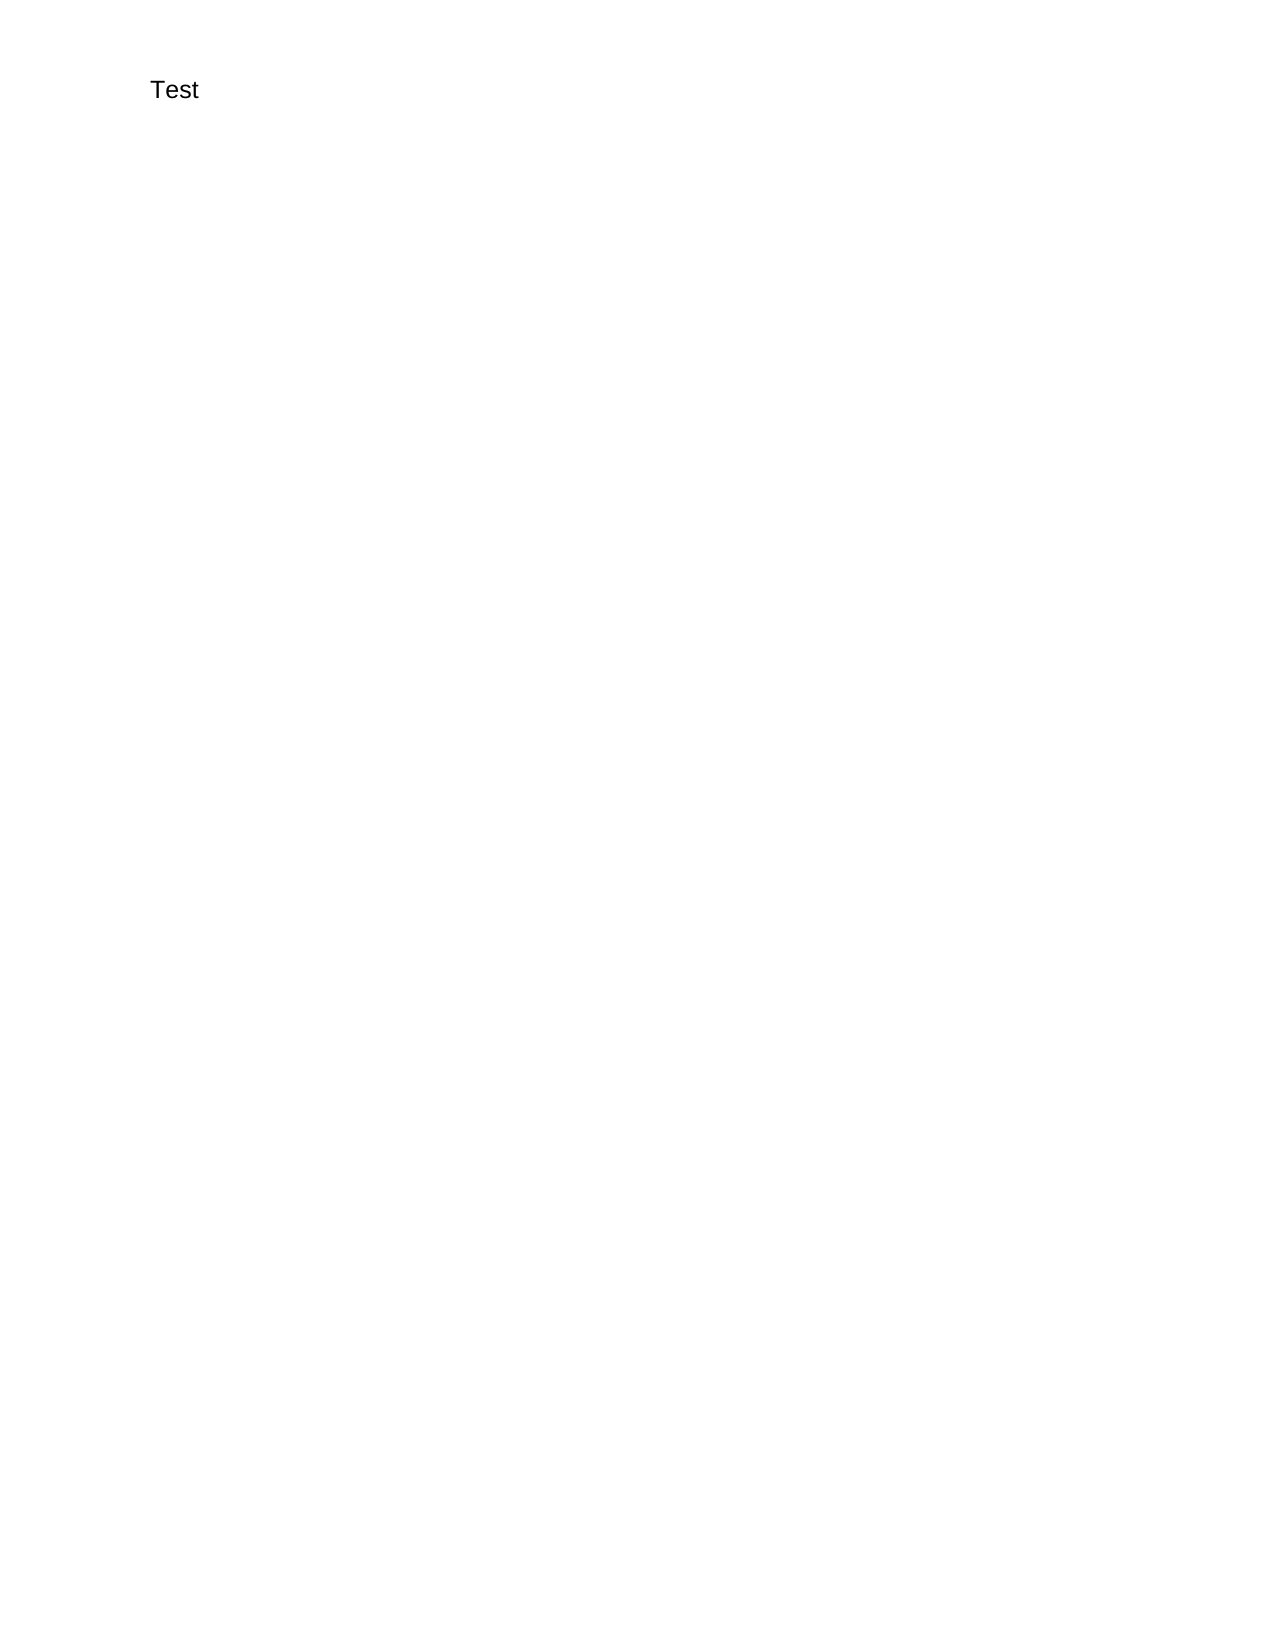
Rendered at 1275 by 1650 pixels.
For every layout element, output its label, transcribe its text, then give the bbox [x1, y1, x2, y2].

text Test [150, 75, 1125, 104]
